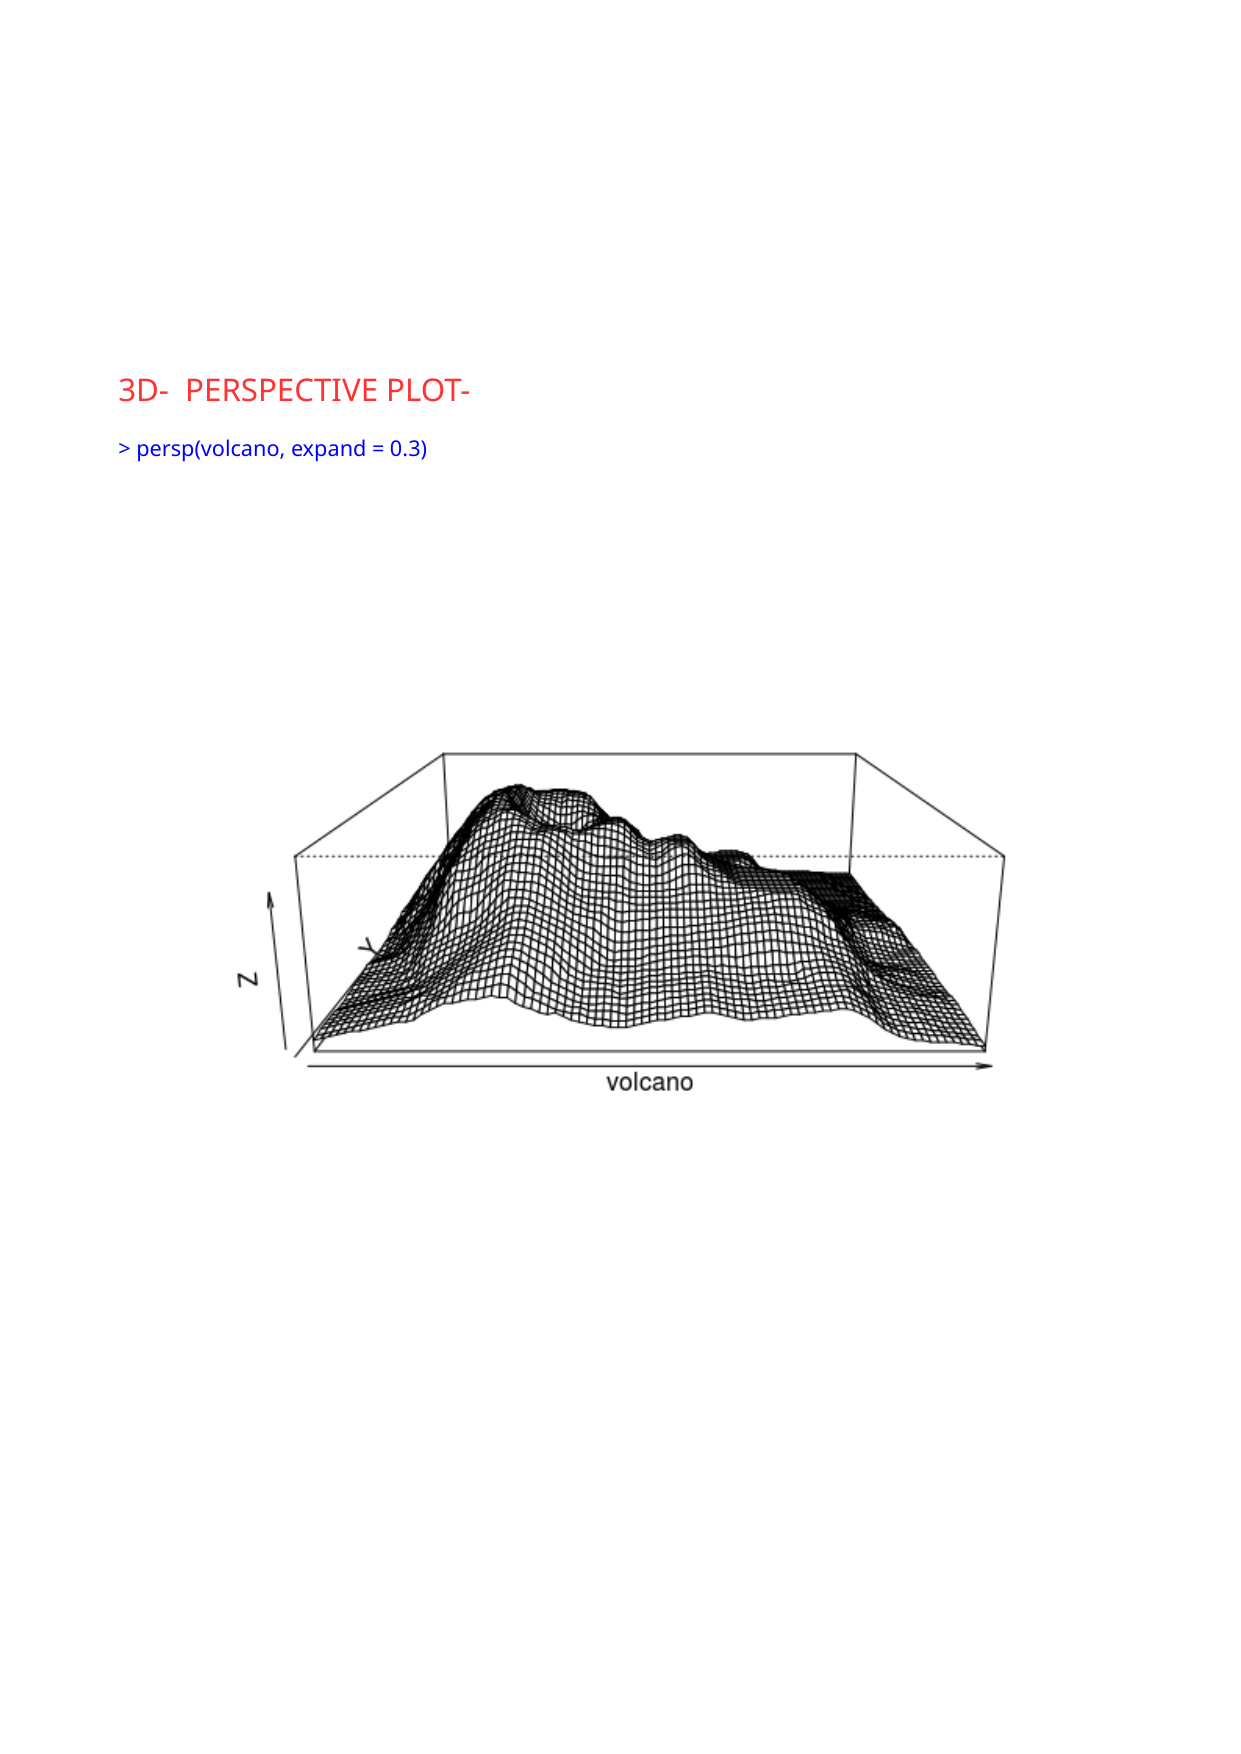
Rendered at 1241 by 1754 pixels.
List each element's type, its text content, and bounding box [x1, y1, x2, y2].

picture [144, 512, 1096, 1324]
text > persp(volcano, expand = 0.3) [118, 433, 1122, 463]
text 3D- PERSPECTIVE PLOT- [118, 368, 1122, 410]
